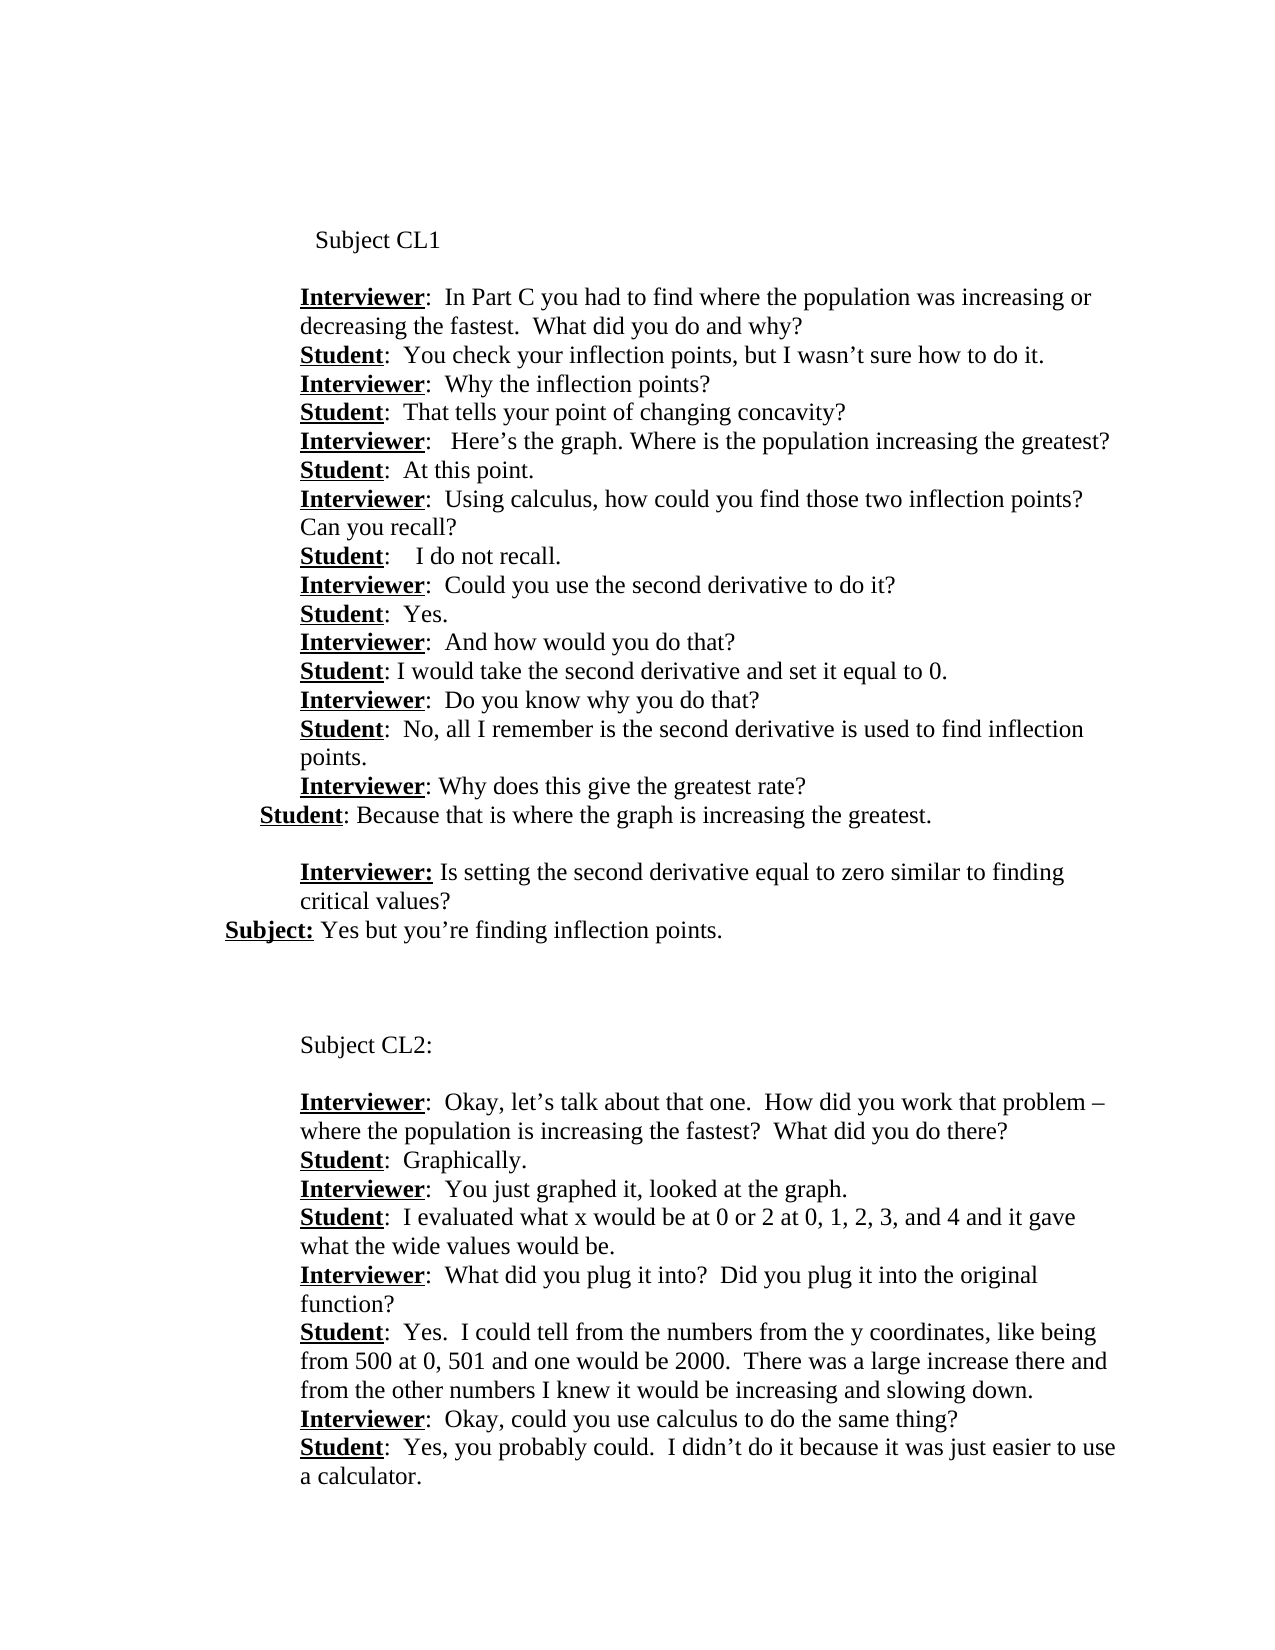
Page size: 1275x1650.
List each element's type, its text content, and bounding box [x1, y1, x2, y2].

text Interviewer: Here’s the graph. Where is the population increasing the greatest? [225, 426, 1125, 455]
text Interviewer: Why does this give the greatest rate? [225, 771, 1125, 800]
text Interviewer: What did you plug it into? Did you plug it into the original function? [300, 1260, 1125, 1317]
text Interviewer: Is setting the second derivative equal to zero similar to finding critical values? [300, 857, 1125, 915]
text Subject CL2: [225, 1030, 1125, 1059]
subtitle Subject CL1 [225, 225, 1125, 254]
text Interviewer: Could you use the second derivative to do it? [225, 570, 1125, 599]
text Student: I would take the second derivative and set it equal to 0. [225, 656, 1125, 685]
text Student: Because that is where the graph is increasing the greatest. [225, 800, 1125, 829]
text Student: I evaluated what x would be at 0 or 2 at 0, 1, 2, 3, and 4 and it gave what the wide values would be. [300, 1202, 1125, 1260]
text Interviewer: Using calculus, how could you find those two inflection points? Can you recall? [300, 484, 1125, 541]
text Interviewer: Okay, let’s talk about that one. How did you work that problem – where the population is increasing the fastest? What did you do there? [300, 1087, 1125, 1145]
text Interviewer: Why the inflection points? [225, 369, 1125, 397]
text Student: I do not recall. [225, 541, 1125, 570]
text Interviewer: In Part C you had to find where the population was increasing or decreasing the fastest. What did you do and why? [300, 282, 1125, 340]
text Interviewer: You just graphed it, looked at the graph. [225, 1174, 1125, 1202]
text Subject: Yes but you’re finding inflection points. [225, 915, 1125, 944]
text Student: At this point. [225, 455, 1125, 484]
text Student: Yes. I could tell from the numbers from the y coordinates, like being from 500 at 0, 501 and one would be 2000. There was a large increase there and from the other numbers I knew it would be increasing and slowing down. [300, 1317, 1125, 1404]
text Interviewer: Okay, could you use calculus to do the same thing? [300, 1404, 1125, 1432]
text Interviewer: Do you know why you do that? [225, 685, 1125, 714]
text Student: No, all I remember is the second derivative is used to find inflection points. [300, 714, 1125, 771]
text Interviewer: And how would you do that? [225, 627, 1125, 656]
text Student: That tells your point of changing concavity? [225, 397, 1125, 426]
text Student: Graphically. [225, 1145, 1125, 1174]
text Student: Yes. [225, 599, 1125, 627]
text Student: You check your inflection points, but I wasn’t sure how to do it. [225, 340, 1125, 369]
text Student: Yes, you probably could. I didn’t do it because it was just easier to use a calculator. [300, 1432, 1125, 1490]
